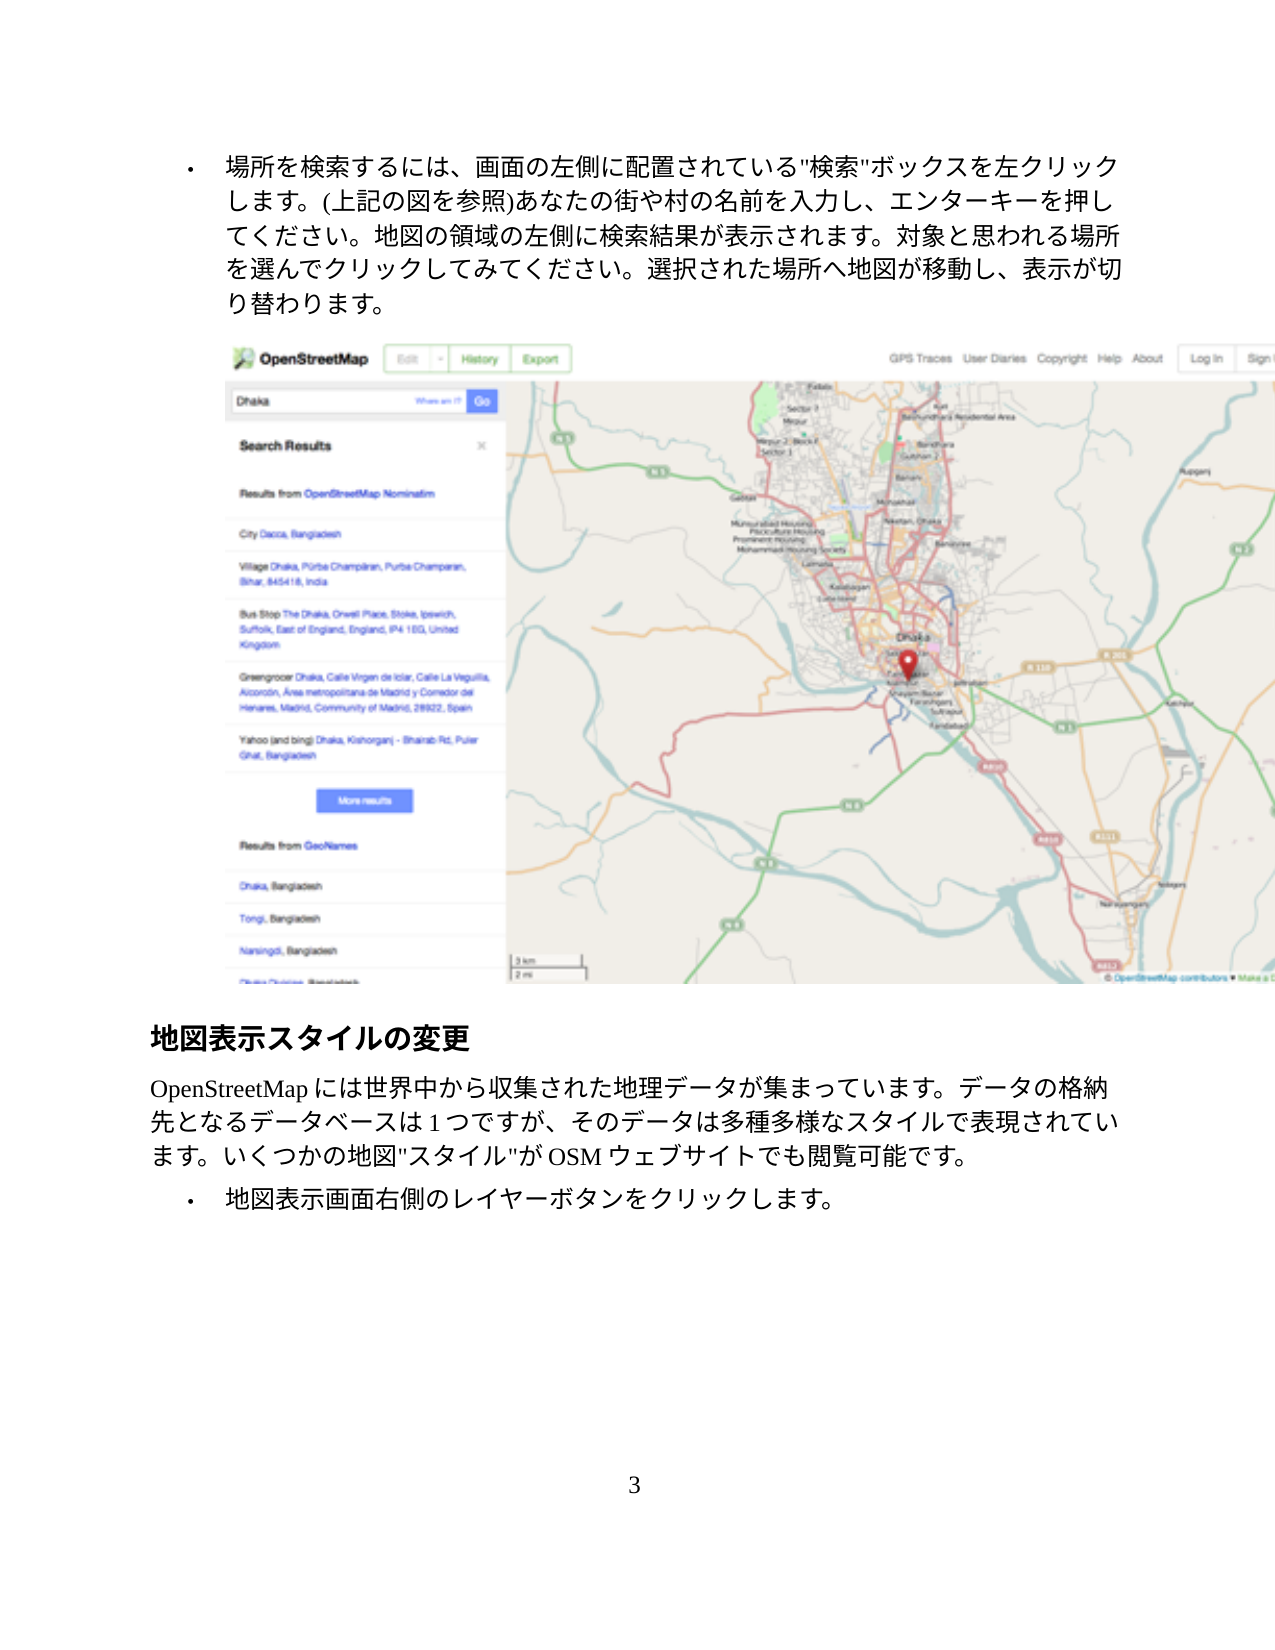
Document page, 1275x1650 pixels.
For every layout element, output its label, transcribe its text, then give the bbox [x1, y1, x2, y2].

list 場所を検索するには、画面の左側に配置されている"検索"ボックスを左クリックします。(上記の図を参照)あなたの街や村の名前を入力し、エンターキーを押してください。地図の領域の左側に検索結果が表示されます。対象と思われる場所を選んでクリックしてみてください。選択された場所へ地図が移動し、表示が切り替わります。 [187, 150, 1125, 320]
text OpenStreetMapには世界中から収集された地理データが集まっています。データの格納先となるデータベースは1つですが、そのデータは多種多様なスタイルで表現されています。いくつかの地図"スタイル"がOSMウェブサイトでも閲覧可能です。 [150, 1070, 1125, 1172]
picture [225, 338, 1275, 984]
list 地図表示画面右側のレイヤーボタンをクリックします。 [187, 1181, 1125, 1215]
subtitle 地図表示スタイルの変更 [150, 1018, 1125, 1058]
